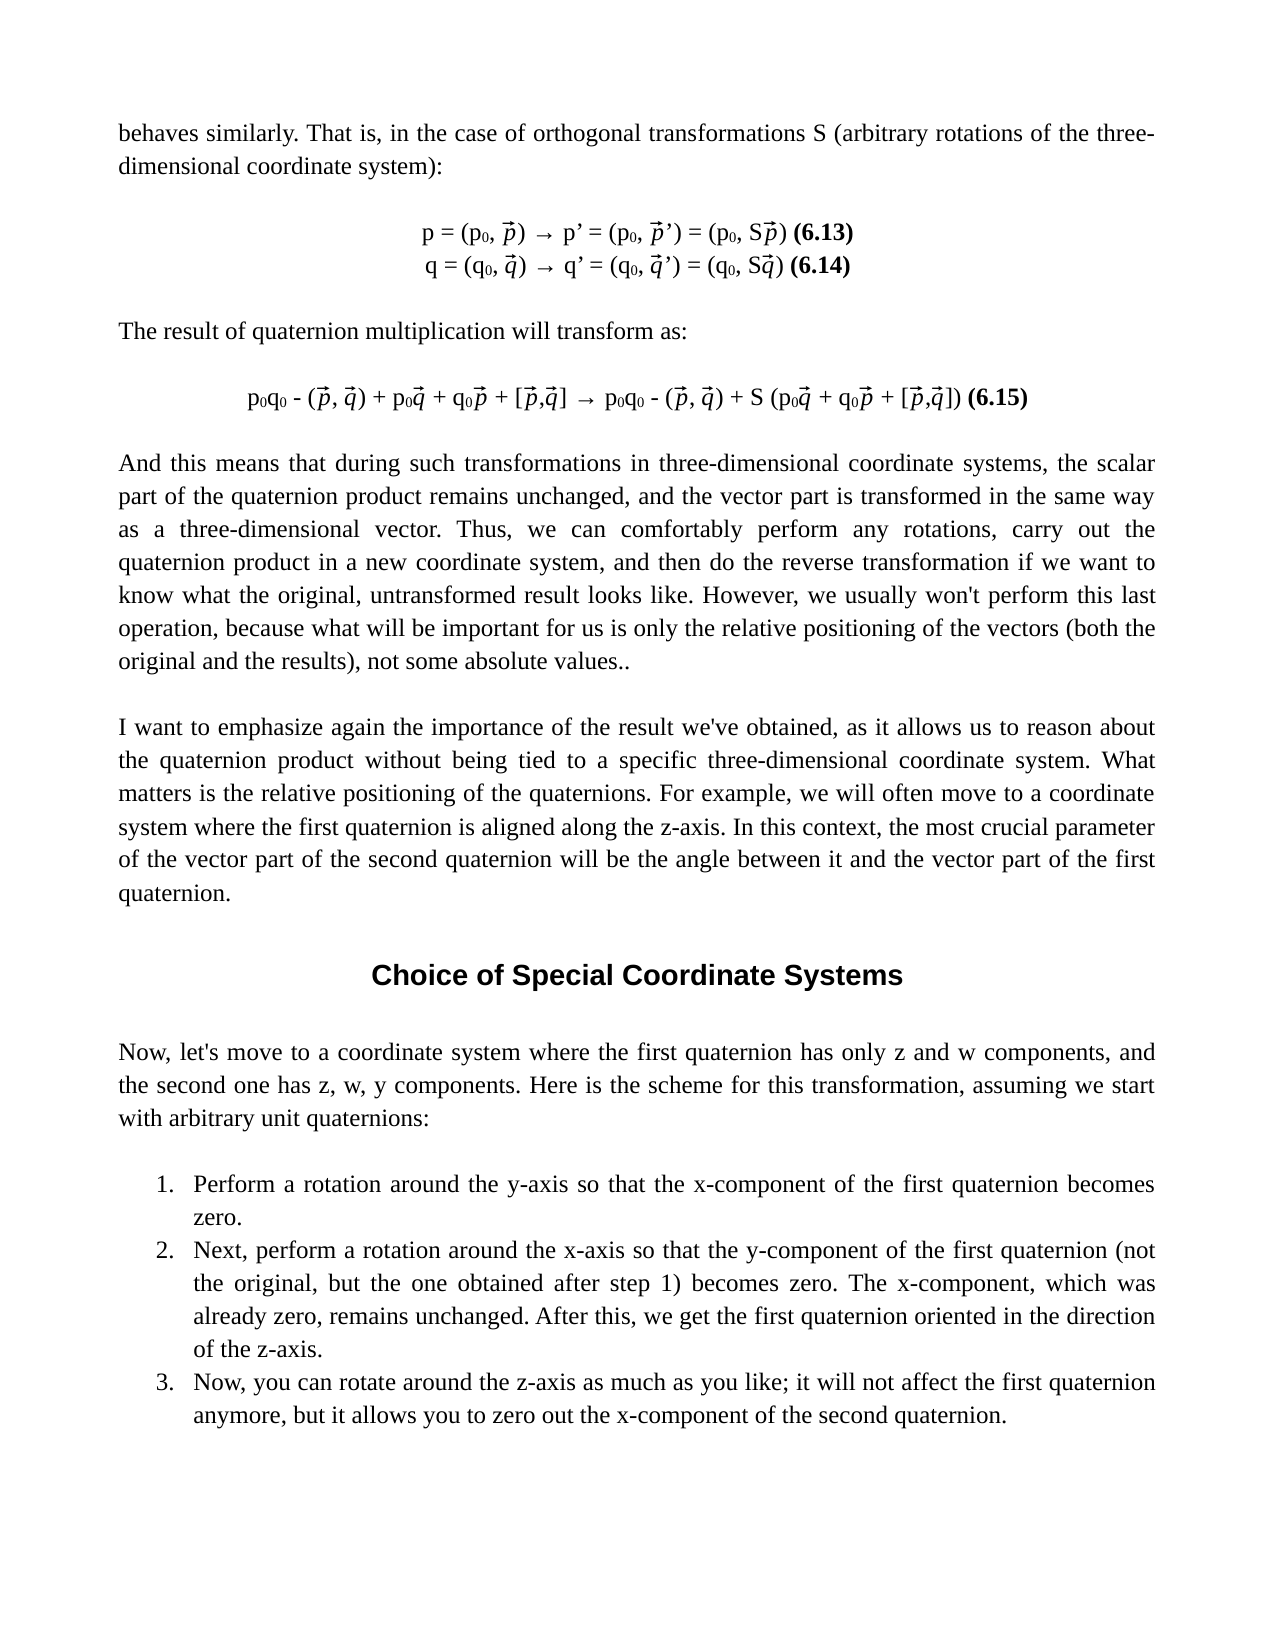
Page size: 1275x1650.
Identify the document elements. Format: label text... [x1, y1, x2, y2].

text The result of quaternion multiplication will transform as: [118, 316, 1157, 345]
text And this means that during such transformations in three-dimensional coordinate systems, the scalar part of the quaternion product remains unchanged, and the vector part is transformed in the same way as a three-dimensional vector. Thus, we can comfortably perform any rotations, carry out the quaternion product in a new coordinate system, and then do the reverse transformation if we want to know what the original, untransformed result looks like. However, we usually won't perform this last operation, because what will be important for us is only the relative positioning of the vectors (both the original and the results), not some absolute values.. [118, 448, 1157, 675]
list Now, you can rotate around the z-axis as much as you like; it will not affect the first quaternion anymore, but it allows you to zero out the x-component of the second quaternion. [156, 1367, 1157, 1429]
text p0q0 - (, ) + p0 + q0 + [,] → p0q0 - (, ) + S (p0 + q0 + [,]) (6.15) [118, 382, 1157, 411]
text I want to emphasize again the importance of the result we've obtained, as it allows us to reason about the quaternion product without being tied to a specific three-dimensional coordinate system. What matters is the relative positioning of the quaternions. For example, we will often move to a coordinate system where the first quaternion is aligned along the z-axis. In this context, the most crucial parameter of the vector part of the second quaternion will be the angle between it and the vector part of the first quaternion. [118, 712, 1157, 906]
list Next, perform a rotation around the x-axis so that the y-component of the first quaternion (not the original, but the one obtained after step 1) becomes zero. The x-component, which was already zero, remains unchanged. After this, we get the first quaternion oriented in the direction of the z-axis. [156, 1235, 1157, 1363]
text behaves similarly. That is, in the case of orthogonal transformations S (arbitrary rotations of the three-dimensional coordinate system): [118, 118, 1157, 180]
subtitle Choice of Special Coordinate Systems [118, 958, 1157, 992]
text p = (p0, ) → p’ = (p0, ’) = (p0, S) (6.13) [118, 217, 1157, 246]
text Now, let's move to a coordinate system where the first quaternion has only z and w components, and the second one has z, w, y components. Here is the scheme for this transformation, assuming we start with arbitrary unit quaternions: [118, 1037, 1157, 1132]
text q = (q0, ) → q’ = (q0, ’) = (q0, S) (6.14) [118, 250, 1157, 279]
list Perform a rotation around the y-axis so that the x-component of the first quaternion becomes zero. [156, 1169, 1157, 1231]
